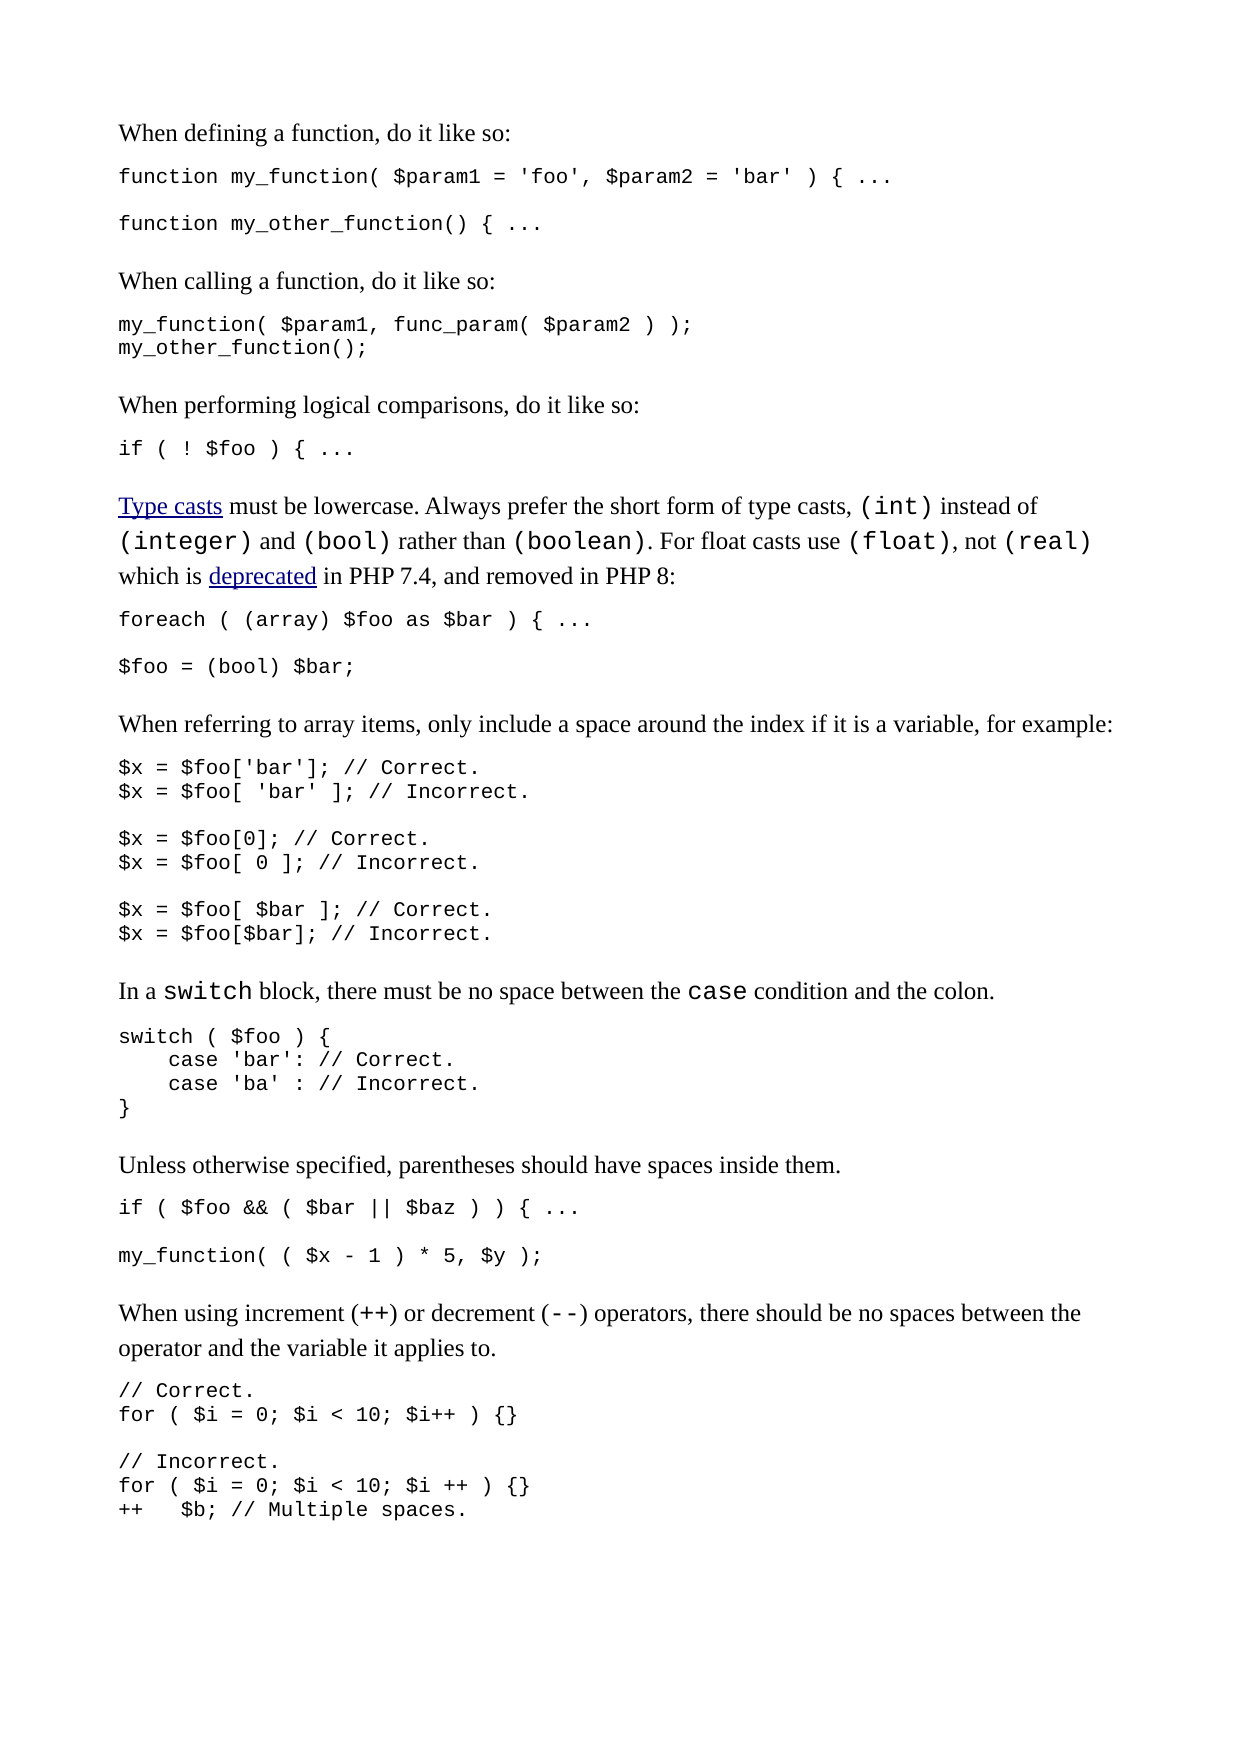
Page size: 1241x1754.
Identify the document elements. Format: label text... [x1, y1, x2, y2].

text } [118, 1097, 1122, 1120]
text ++ $b; // Multiple spaces. [118, 1499, 1122, 1522]
text $x = $foo[ 0 ]; // Incorrect. [118, 852, 1122, 875]
text $x = $foo[ $bar ]; // Correct. [118, 899, 1122, 923]
text for ( $i = 0; $i < 10; $i++ ) {} [118, 1404, 1122, 1428]
text case 'ba' : // Incorrect. [118, 1073, 1122, 1097]
text $x = $foo['bar']; // Correct. [118, 757, 1122, 781]
text When defining a function, do it like so: [118, 118, 1122, 147]
text case 'bar': // Correct. [118, 1049, 1122, 1073]
text function my_other_function() { ... [118, 213, 1122, 237]
text my_function( $param1, func_param( $param2 ) ); [118, 314, 1122, 337]
text switch ( $foo ) { [118, 1026, 1122, 1049]
text When performing logical comparisons, do it like so: [118, 391, 1122, 419]
text for ( $i = 0; $i < 10; $i ++ ) {} [118, 1475, 1122, 1499]
text foreach ( (array) $foo as $bar ) { ... [118, 609, 1122, 633]
text my_other_function(); [118, 337, 1122, 361]
text $x = $foo[ 'bar' ]; // Incorrect. [118, 781, 1122, 804]
text function my_function( $param1 = 'foo', $param2 = 'bar' ) { ... [118, 166, 1122, 189]
text Unless otherwise specified, parentheses should have spaces inside them. [118, 1150, 1122, 1178]
text my_function( ( $x - 1 ) * 5, $y ); [118, 1245, 1122, 1268]
text $x = $foo[0]; // Correct. [118, 828, 1122, 852]
text When calling a function, do it like so: [118, 266, 1122, 295]
text if ( ! $foo ) { ... [118, 438, 1122, 462]
text In a switch block, there must be no space between the case condition and the colon. [118, 976, 1122, 1007]
text $foo = (bool) $bar; [118, 656, 1122, 680]
text // Incorrect. [118, 1451, 1122, 1475]
text $x = $foo[$bar]; // Incorrect. [118, 923, 1122, 946]
text if ( $foo && ( $bar || $baz ) ) { ... [118, 1197, 1122, 1221]
text When referring to array items, only include a space around the index if it is a variable, for example: [118, 709, 1122, 738]
text When using increment (++) or decrement (--) operators, there should be no spaces between the operator and the variable it applies to. [118, 1298, 1122, 1362]
text // Correct. [118, 1381, 1122, 1404]
text Type casts must be lowercase. Always prefer the short form of type casts, (int) instead of (integer) and (bool) rather than (boolean). For float casts use (float), not (real) which is deprecated in PHP 7.4, and removed in PHP 8: [118, 491, 1122, 590]
